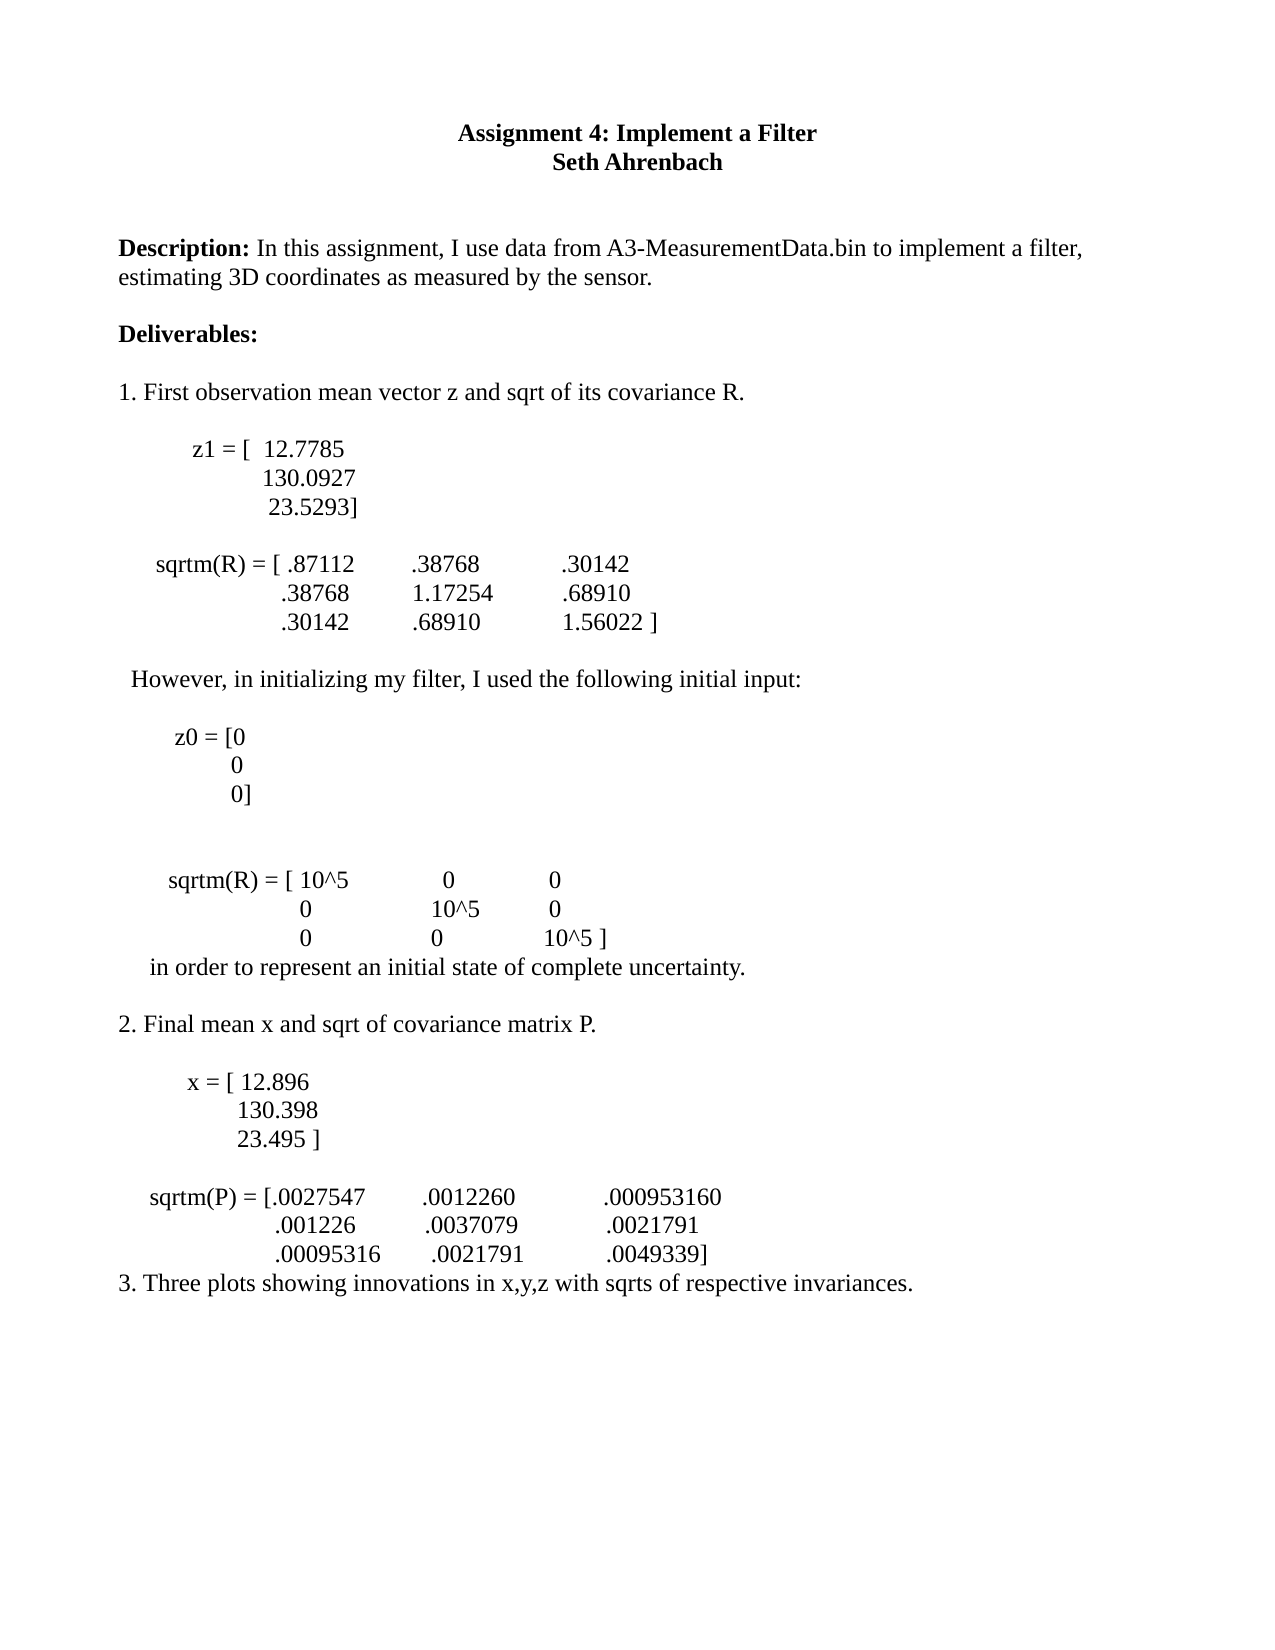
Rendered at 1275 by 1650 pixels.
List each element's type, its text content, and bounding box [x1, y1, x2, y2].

text However, in initializing my filter, I used the following initial input: [118, 664, 1157, 693]
text 1. First observation mean vector z and sqrt of its covariance R. [118, 377, 1157, 406]
text Assignment 4: Implement a Filter [118, 118, 1157, 147]
text 3. Three plots showing innovations in x,y,z with sqrts of respective invariances. [118, 1268, 1157, 1297]
text .00095316 .0021791 .0049339] [118, 1239, 1157, 1268]
text .38768 1.17254 .68910 [118, 578, 1157, 607]
text x = [ 12.896 [118, 1067, 1157, 1096]
text sqrtm(R) = [ .87112 .38768 .30142 [118, 549, 1157, 578]
text 2. Final mean x and sqrt of covariance matrix P. [118, 1009, 1157, 1038]
text 23.495 ] [118, 1124, 1157, 1153]
text .001226 .0037079 .0021791 [118, 1211, 1157, 1239]
text 130.398 [118, 1096, 1157, 1124]
text sqrtm(P) = [.0027547 .0012260 .000953160 [118, 1182, 1157, 1211]
text 130.0927 [118, 463, 1157, 492]
text Description: In this assignment, I use data from A3-MeasurementData.bin to implement a filter, estimating 3D coordinates as measured by the sensor. [118, 233, 1157, 291]
text 0] [118, 779, 1157, 808]
text z0 = [0 [118, 722, 1157, 751]
text Seth Ahrenbach [118, 147, 1157, 176]
text 0 [118, 751, 1157, 779]
text sqrtm(R) = [ 10^5 0 0 [118, 866, 1157, 894]
text in order to represent an initial state of complete uncertainty. [118, 952, 1157, 981]
text .30142 .68910 1.56022 ] [118, 607, 1157, 636]
text 23.5293] [118, 492, 1157, 521]
text 0 10^5 0 [118, 894, 1157, 923]
text z1 = [ 12.7785 [118, 434, 1157, 463]
text 0 0 10^5 ] [118, 923, 1157, 952]
text Deliverables: [118, 319, 1157, 348]
